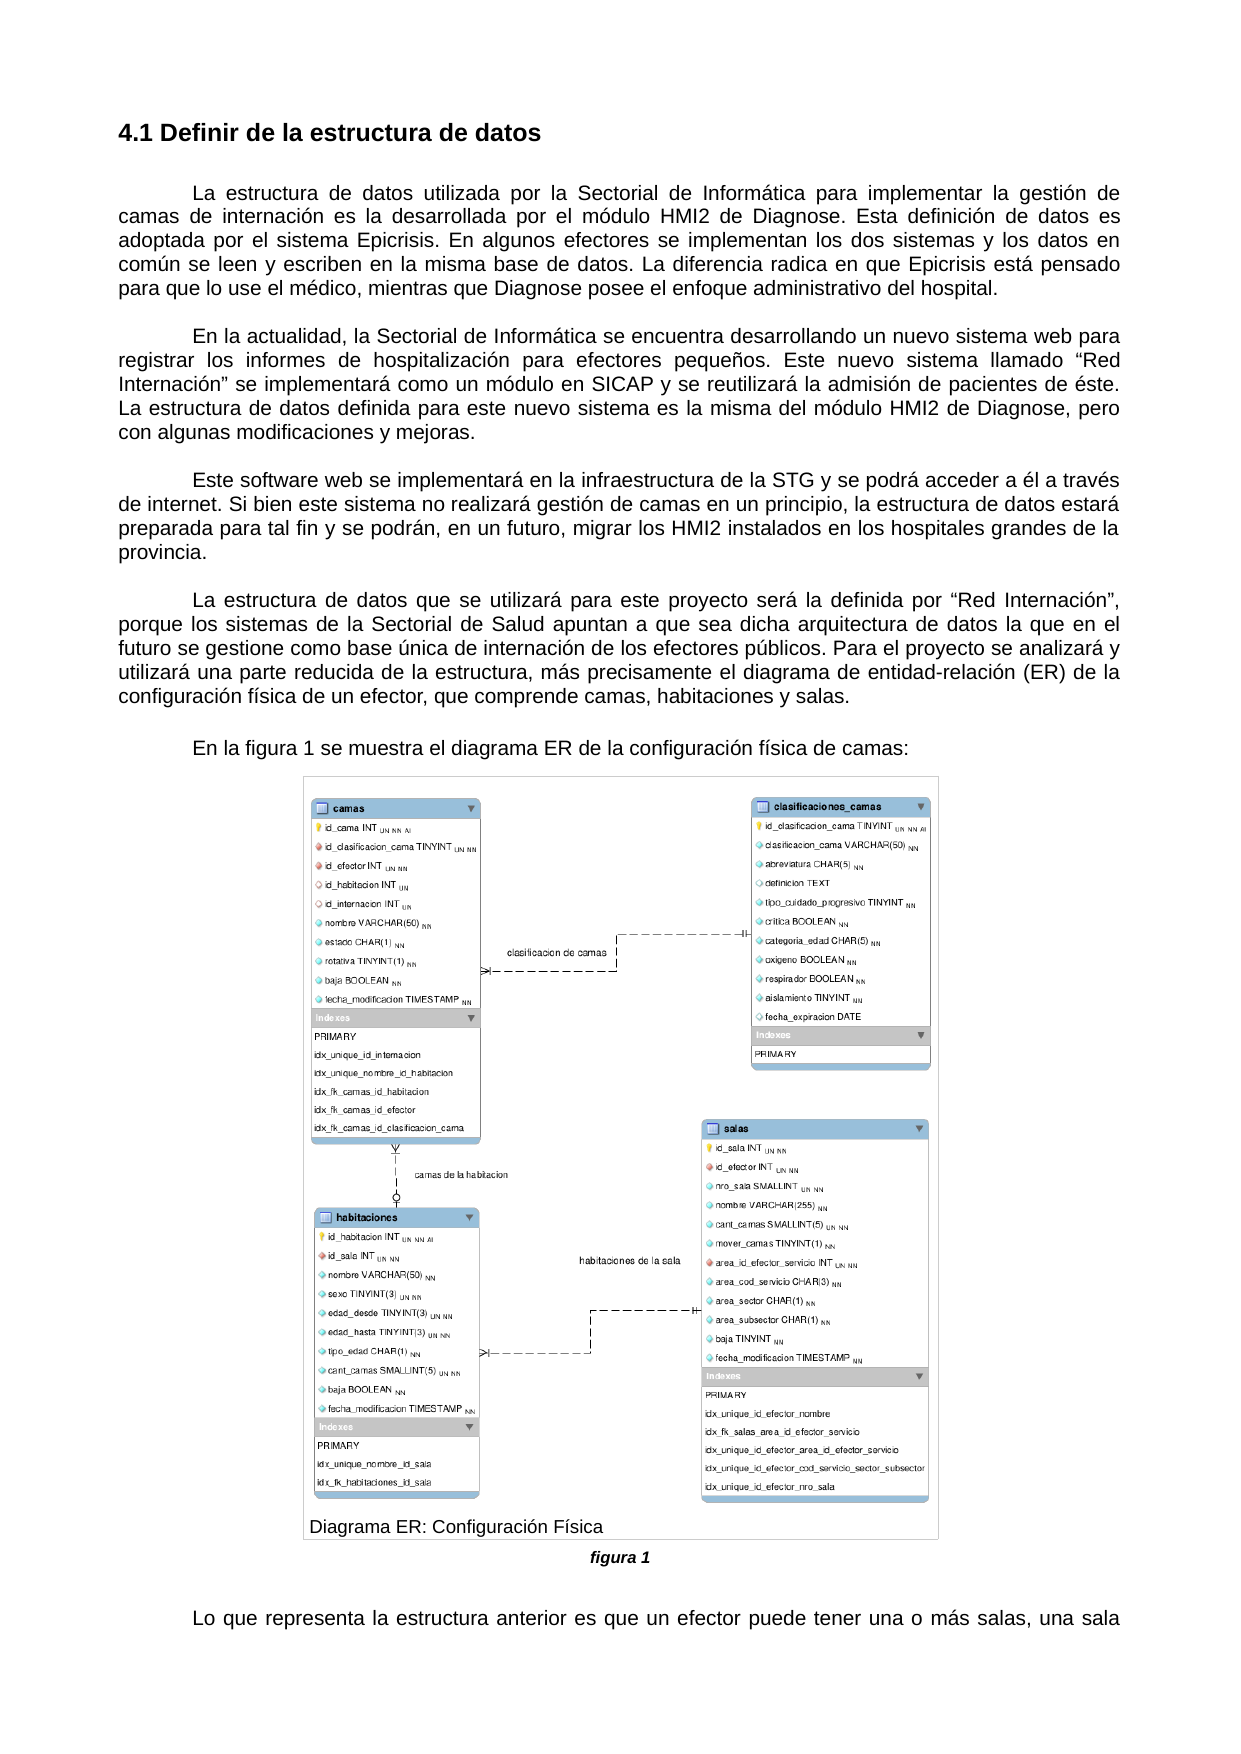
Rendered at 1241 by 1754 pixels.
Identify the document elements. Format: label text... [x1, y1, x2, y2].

text La estructura de datos utilizada por la Sectorial de Informática para implementar la gestión de camas de internación es la desarrollada por el módulo HMI2 de Diagnose. Esta definición de datos es adoptada por el sistema Epicrisis. En algunos efectores se implementan los dos sistemas y los datos en común se leen y escriben en la misma base de datos. La diferencia radica en que Epicrisis está pensado para que lo use el médico, mientras que Diagnose posee el enfoque administrativo del hospital. [118, 180, 1122, 300]
text Diagrama ER: Configuración Física [304, 1511, 937, 1539]
text En la figura 1 se muestra el diagrama ER de la configuración física de camas: [118, 736, 1122, 760]
text 4.1 Definir de la estructura de datos [118, 118, 1122, 147]
text figura 1 [118, 760, 1122, 1567]
text La estructura de datos que se utilizará para este proyecto será la definida por “Red Internación”, porque los sistemas de la Sectorial de Salud apuntan a que sea dicha arquitectura de datos la que en el futuro se gestione como base única de internación de los efectores públicos. Para el proyecto se analizará y utilizará una parte reducida de la estructura, más precisamente el diagrama de entidad-relación (ER) de la configuración física de un efector, que comprende camas, habitaciones y salas. [118, 588, 1122, 707]
text Este software web se implementará en la infraestructura de la STG y se podrá acceder a él a través de internet. Si bien este sistema no realizará gestión de camas en un principio, la estructura de datos estará preparada para tal fin y se podrán, en un futuro, migrar los HMI2 instalados en los hospitales grandes de la provincia. [118, 468, 1122, 564]
text Lo que representa la estructura anterior es que un efector puede tener una o más salas, una sala [118, 1606, 1122, 1630]
text En la actualidad, la Sectorial de Informática se encuentra desarrollando un nuevo sistema web para registrar los informes de hospitalización para efectores pequeños. Este nuevo sistema llamado “Red Internación” se implementará como un módulo en SICAP y se reutilizará la admisión de pacientes de éste. La estructura de datos definida para este nuevo sistema es la misma del módulo HMI2 de Diagnose, pero con algunas modificaciones y mejoras. [118, 324, 1122, 444]
picture [304, 789, 938, 1510]
